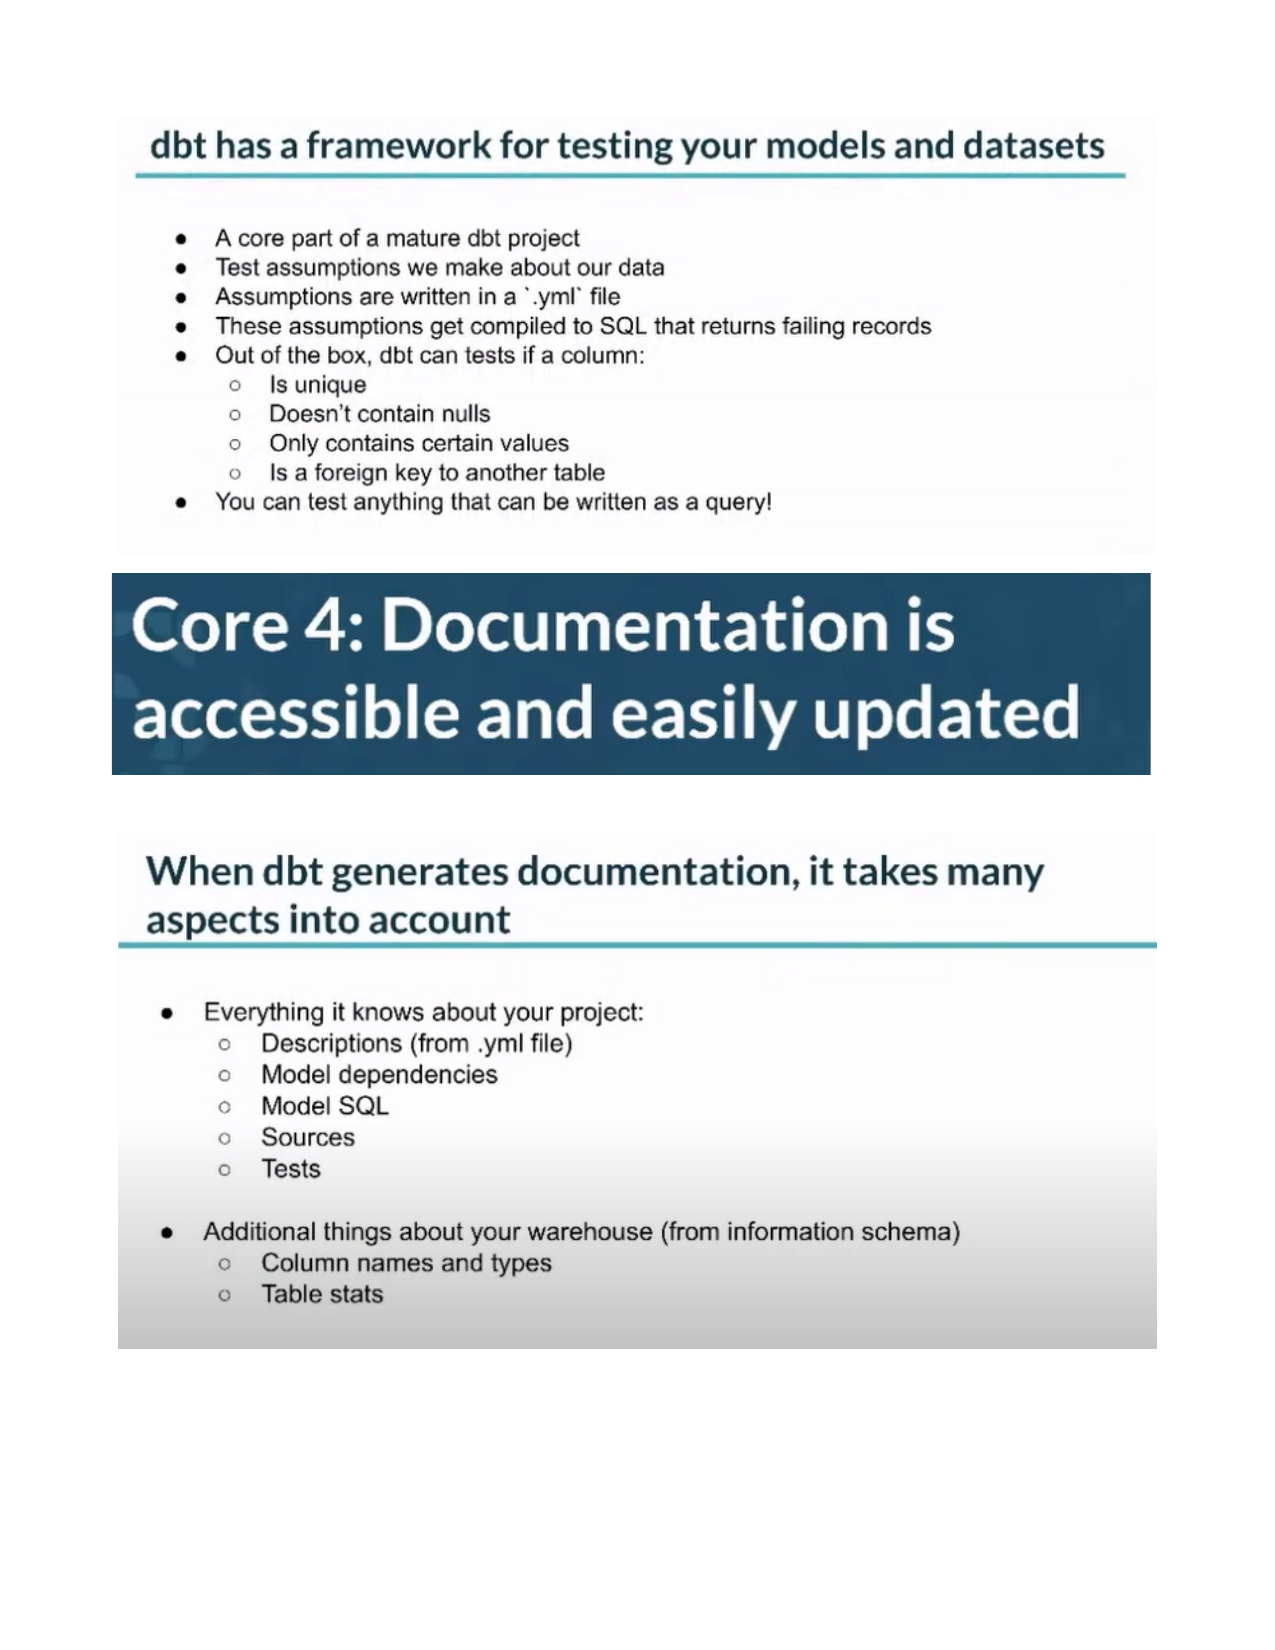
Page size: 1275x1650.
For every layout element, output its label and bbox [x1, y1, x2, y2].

picture [118, 831, 1157, 1349]
picture [111, 573, 1151, 775]
picture [118, 118, 1157, 554]
